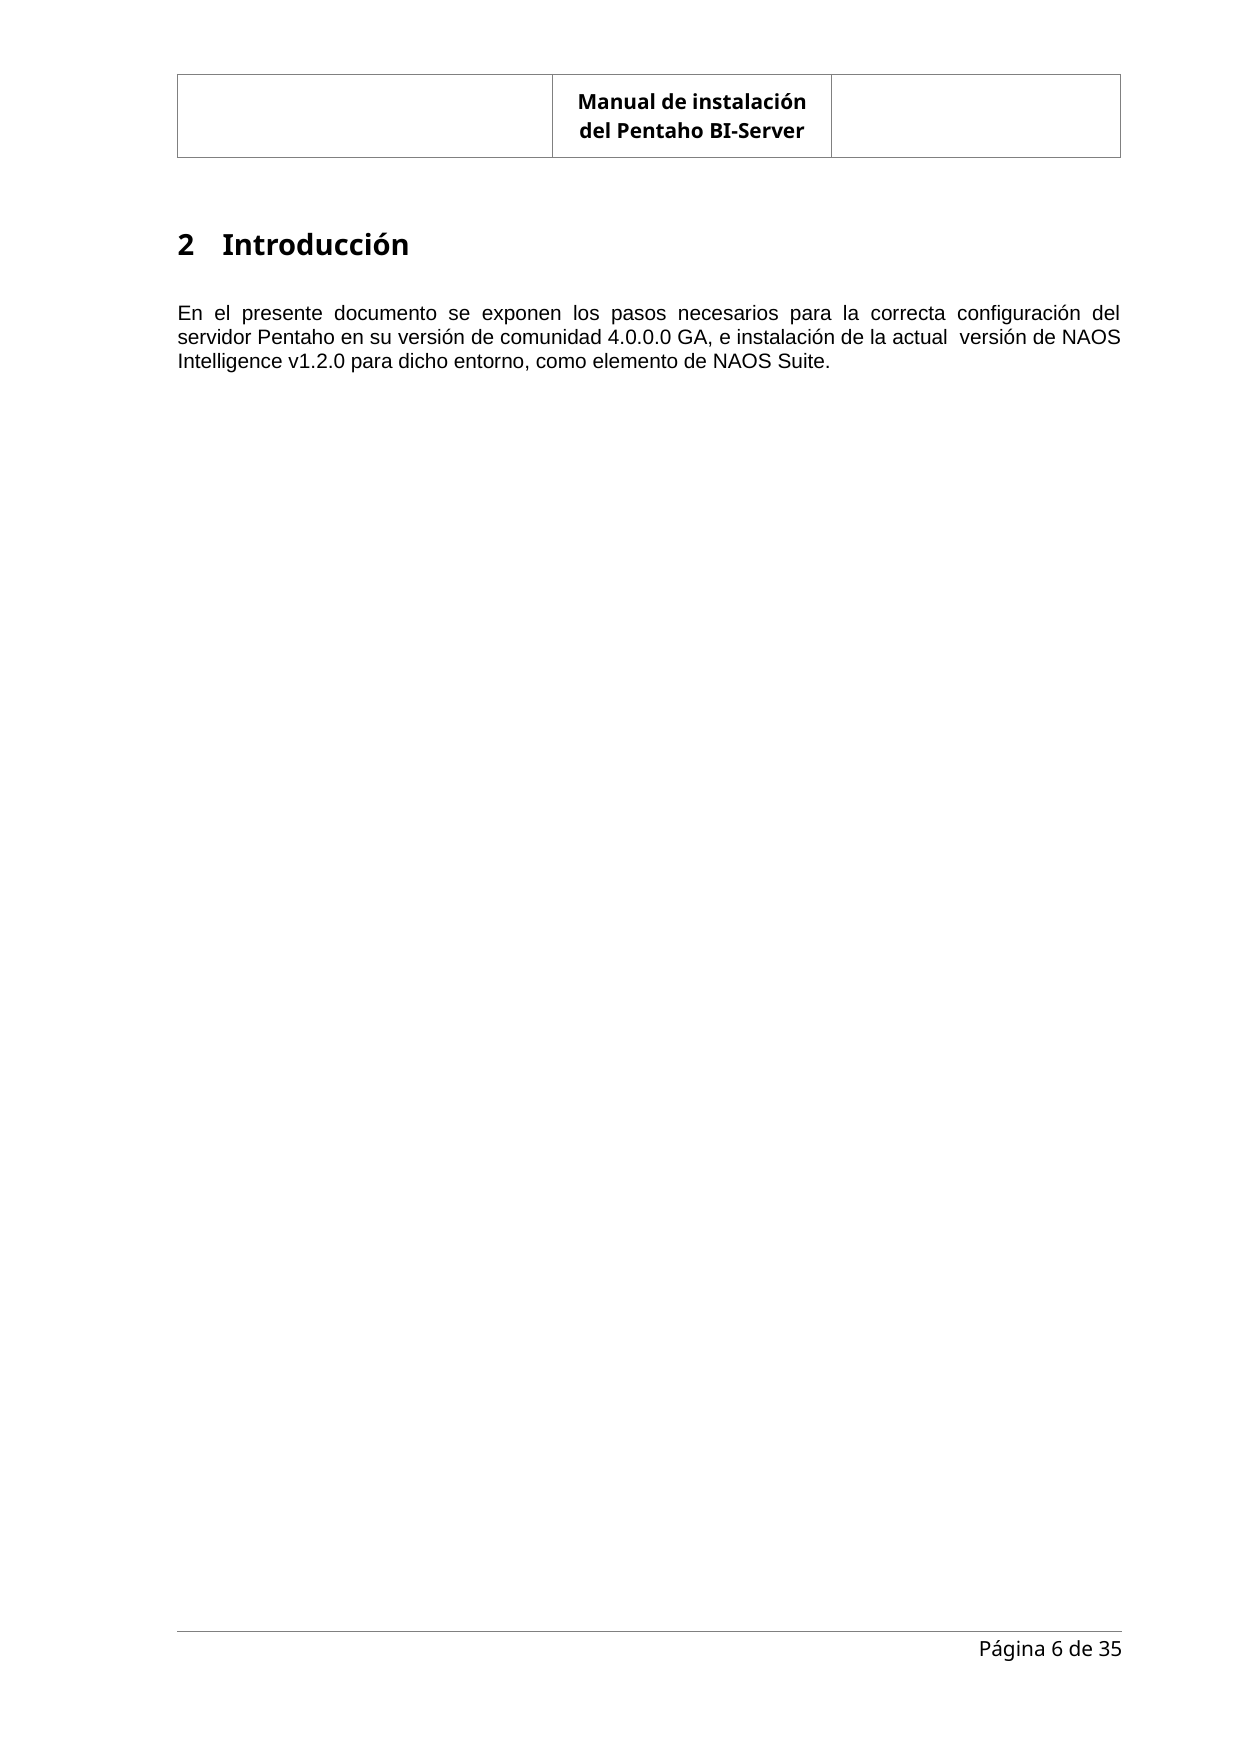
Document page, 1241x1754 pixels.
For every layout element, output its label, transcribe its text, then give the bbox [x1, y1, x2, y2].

text En el presente documento se exponen los pasos necesarios para la correcta configuración del servidor Pentaho en su versión de comunidad 4.0.0.0 GA, e instalación de la actual versión de NAOS Intelligence v1.2.0 para dicho entorno, como elemento de NAOS Suite. [177, 301, 1122, 373]
subtitle Introducción [177, 224, 1122, 263]
